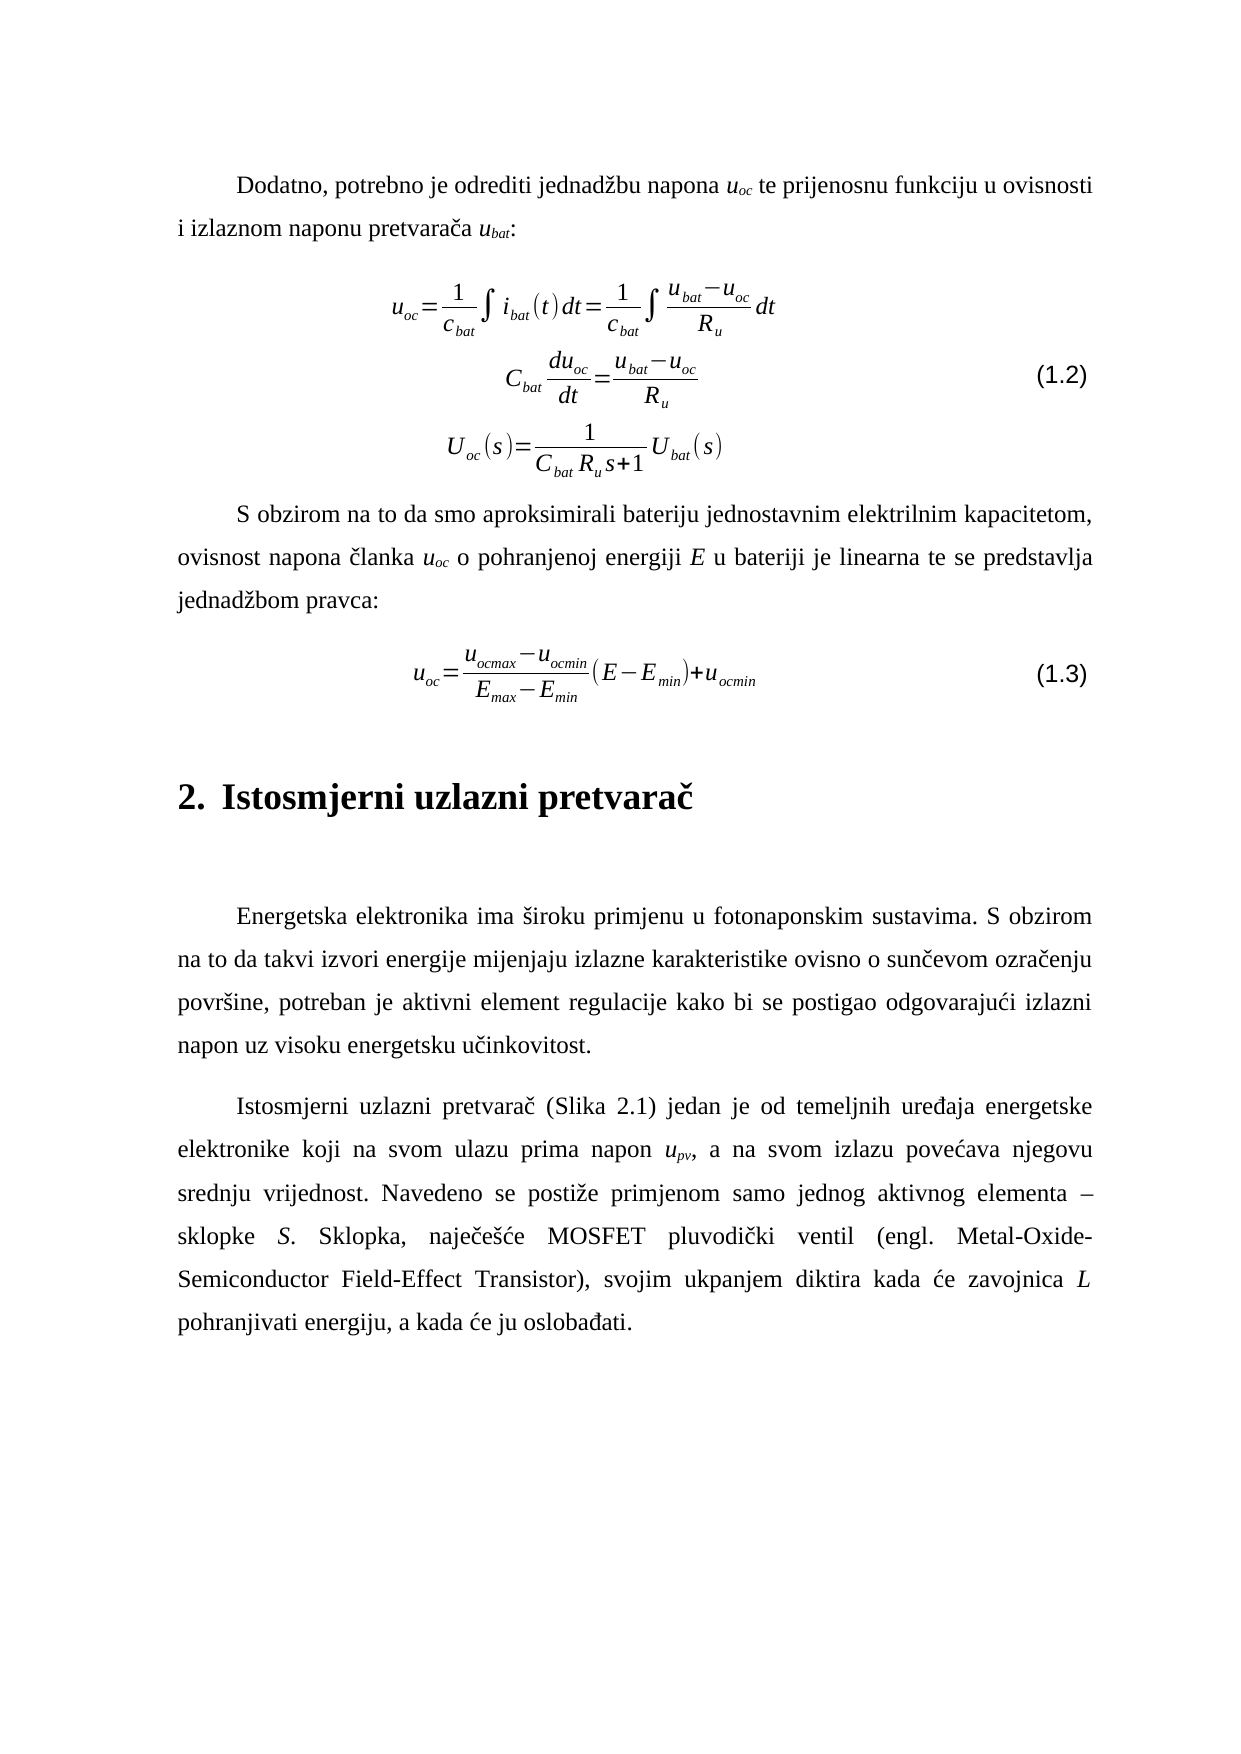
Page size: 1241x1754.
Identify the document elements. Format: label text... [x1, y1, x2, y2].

text Energetska elektronika ima široku primjenu u fotonaponskim sustavima. S obzirom na to da takvi izvori energije mijenjaju izlazne karakteristike ovisno o sunčevom ozračenju površine, potreban je aktivni element regulacije kako bi se postigao odgovarajući izlazni napon uz visoku energetsku učinkovitost. [177, 901, 1093, 1059]
table_header (1.2) [991, 262, 1093, 487]
table_header [177, 634, 991, 712]
subtitle Istosmjerni uzlazni pretvarač [177, 775, 1093, 818]
table_header (1.3) [991, 634, 1093, 712]
text S obzirom na to da smo aproksimirali bateriju jednostavnim elektrilnim kapacitetom, ovisnost napona članka uoc o pohranjenoj energiji E u bateriji je linearna te se predstavlja jednadžbom pravca: [177, 499, 1093, 614]
text Istosmjerni uzlazni pretvarač (Slika 2.1) jedan je od temeljnih uređaja energetske elektronike koji na svom ulazu prima napon upv, a na svom izlazu povećava njegovu srednju vrijednost. Navedeno se postiže primjenom samo jednog aktivnog elementa – sklopke S. Sklopka, naječešće MOSFET pluvodički ventil (engl. Metal-Oxide-Semiconductor Field-Effect Transistor), svojim ukpanjem diktira kada će zavojnica L pohranjivati energiju, a kada će ju oslobađati. [177, 1091, 1093, 1336]
table_header [177, 262, 991, 487]
text Dodatno, potrebno je odrediti jednadžbu napona uoc te prijenosnu funkciju u ovisnosti i izlaznom naponu pretvarača ubat: [177, 170, 1093, 242]
